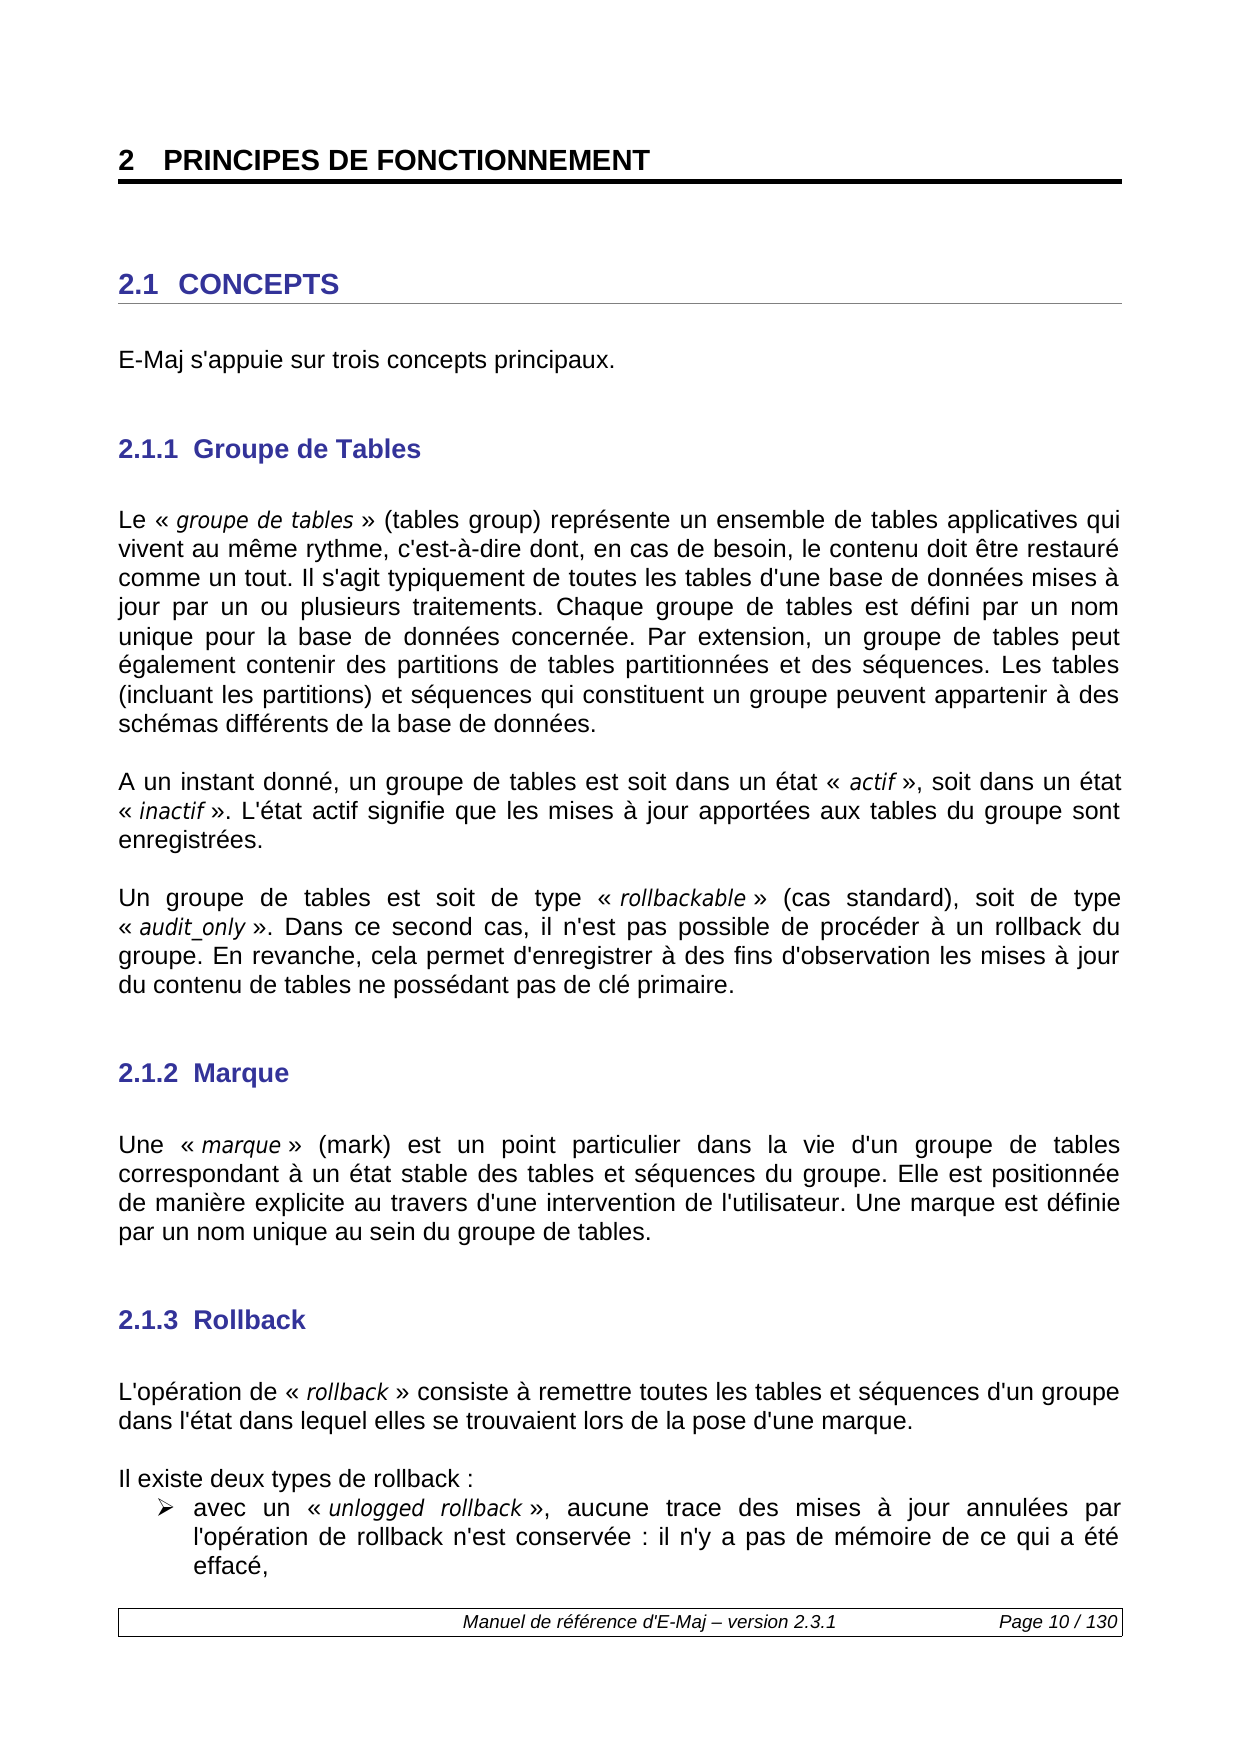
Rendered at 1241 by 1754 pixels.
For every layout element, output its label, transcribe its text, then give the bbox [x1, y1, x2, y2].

list avec un « unlogged rollback », aucune trace des mises à jour annulées par l'opération de rollback n'est conservée : il n'y a pas de mémoire de ce qui a été effacé, [156, 1493, 1122, 1580]
text Il existe deux types de rollback : [118, 1464, 1122, 1493]
subtitle Principes de fonctionnement [118, 143, 1122, 179]
text E-Maj s'appuie sur trois concepts principaux. [118, 345, 1122, 374]
text L'opération de « rollback » consiste à remettre toutes les tables et séquences d'un groupe dans l'état dans lequel elles se trouvaient lors de la pose d'une marque. [118, 1377, 1122, 1435]
text A un instant donné, un groupe de tables est soit dans un état « actif », soit dans un état « inactif ». L'état actif signifie que les mises à jour apportées aux tables du groupe sont enregistrées. [118, 767, 1122, 854]
subtitle Groupe de Tables [118, 432, 1122, 463]
subtitle Marque [118, 1057, 1122, 1088]
text Un groupe de tables est soit de type « rollbackable » (cas standard), soit de type « audit_only ». Dans ce second cas, il n'est pas possible de procéder à un rollback du groupe. En revanche, cela permet d'enregistrer à des fins d'observation les mises à jour du contenu de tables ne possédant pas de clé primaire. [118, 883, 1122, 999]
subtitle Concepts [118, 267, 1122, 303]
subtitle Rollback [118, 1304, 1122, 1335]
text Le « groupe de tables » (tables group) représente un ensemble de tables applicatives qui vivent au même rythme, c'est-à-dire dont, en cas de besoin, le contenu doit être restauré comme un tout. Il s'agit typiquement de toutes les tables d'une base de données mises à jour par un ou plusieurs traitements. Chaque groupe de tables est défini par un nom unique pour la base de données concernée. Par extension, un groupe de tables peut également contenir des partitions de tables partitionnées et des séquences. Les tables (incluant les partitions) et séquences qui constituent un groupe peuvent appartenir à des schémas différents de la base de données. [118, 505, 1122, 738]
text Une « marque » (mark) est un point particulier dans la vie d'un groupe de tables correspondant à un état stable des tables et séquences du groupe. Elle est positionnée de manière explicite au travers d'une intervention de l'utilisateur. Une marque est définie par un nom unique au sein du groupe de tables. [118, 1130, 1122, 1246]
